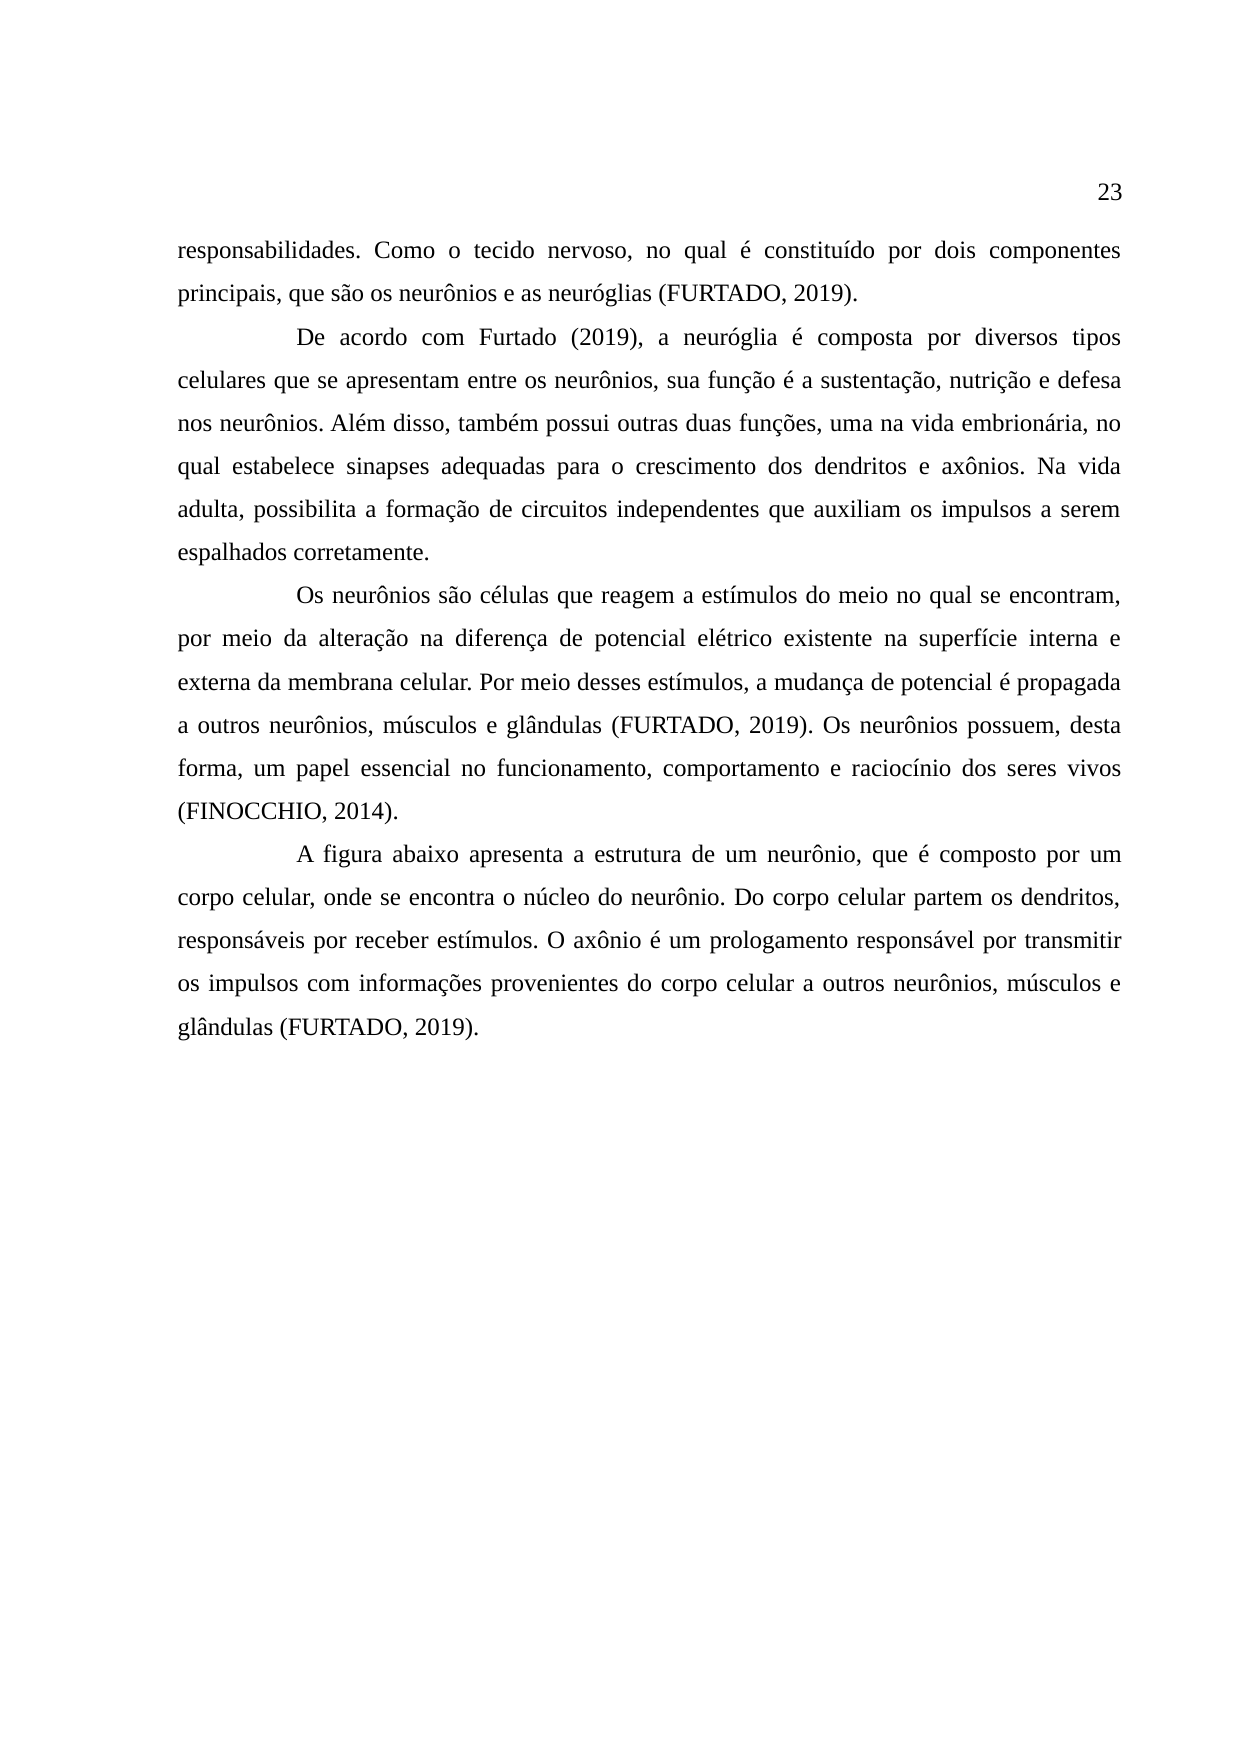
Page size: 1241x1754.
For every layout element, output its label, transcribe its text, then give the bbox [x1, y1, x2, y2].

text responsabilidades. Como o tecido nervoso, no qual é constituído por dois componentes principais, que são os neurônios e as neuróglias (FURTADO, 2019). [177, 235, 1122, 307]
text De acordo com Furtado (2019), a neuróglia é composta por diversos tipos celulares que se apresentam entre os neurônios, sua função é a sustentação, nutrição e defesa nos neurônios. Além disso, também possui outras duas funções, uma na vida embrionária, no qual estabelece sinapses adequadas para o crescimento dos dendritos e axônios. Na vida adulta, possibilita a formação de circuitos independentes que auxiliam os impulsos a serem espalhados corretamente. [177, 322, 1122, 566]
text Os neurônios são células que reagem a estímulos do meio no qual se encontram, por meio da alteração na diferença de potencial elétrico existente na superfície interna e externa da membrana celular. Por meio desses estímulos, a mudança de potencial é propagada a outros neurônios, músculos e glândulas (FURTADO, 2019). Os neurônios possuem, desta forma, um papel essencial no funcionamento, comportamento e raciocínio dos seres vivos (FINOCCHIO, 2014). [177, 580, 1122, 825]
text A figura abaixo apresenta a estrutura de um neurônio, que é composto por um corpo celular, onde se encontra o núcleo do neurônio. Do corpo celular partem os dendritos, responsáveis por receber estímulos. O axônio é um prologamento responsável por transmitir os impulsos com informações provenientes do corpo celular a outros neurônios, músculos e glândulas (FURTADO, 2019). [177, 839, 1122, 1040]
